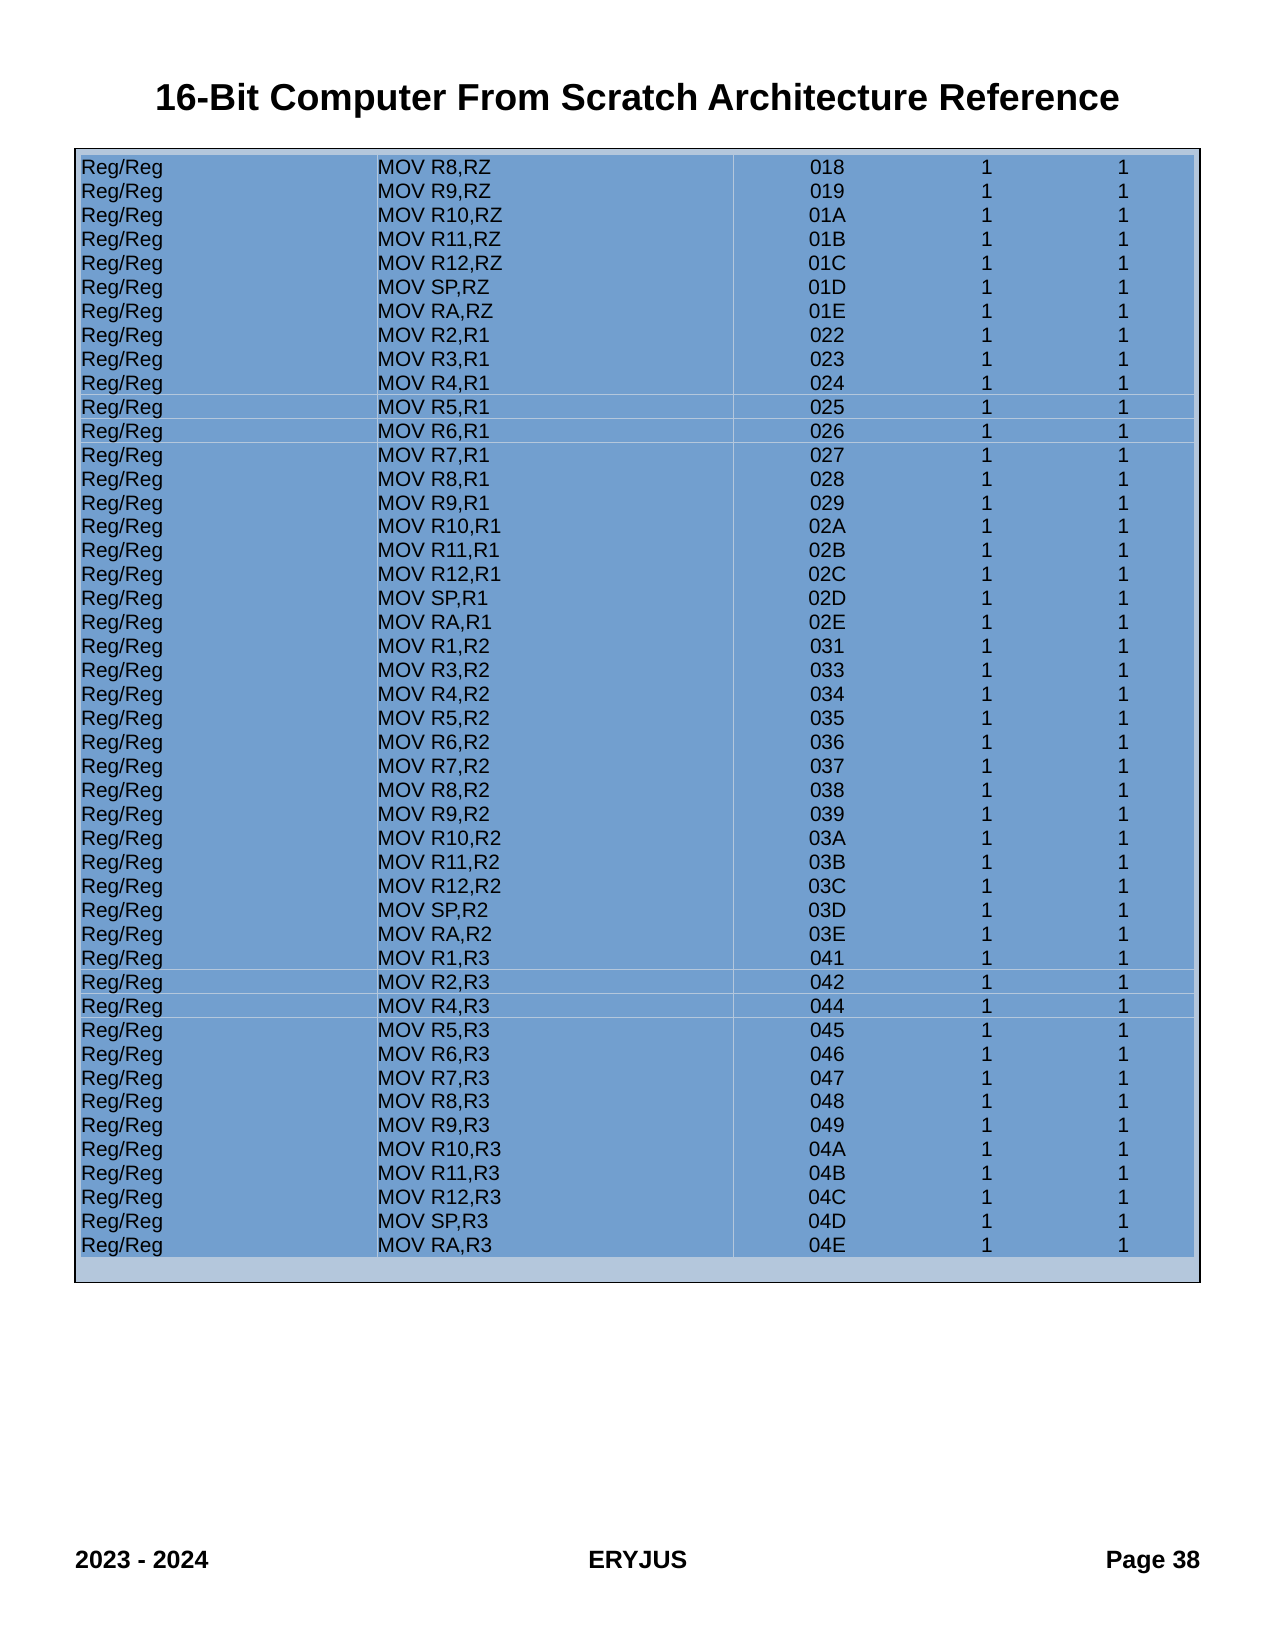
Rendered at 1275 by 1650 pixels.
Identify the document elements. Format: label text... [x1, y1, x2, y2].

table_cell 1 [921, 1185, 1052, 1209]
table_cell MOV R9,R1 [378, 490, 733, 514]
table_cell 1 [1052, 898, 1194, 922]
table_cell Reg/Reg [81, 514, 377, 538]
table_cell 1 [921, 443, 1052, 466]
table_cell 1 [921, 850, 1052, 874]
table_cell MOV R4,R1 [378, 371, 733, 394]
table_cell MOV R6,R1 [378, 419, 733, 442]
table_cell Reg/Reg [81, 466, 377, 490]
table_cell 1 [1052, 826, 1194, 850]
table_cell 1 [921, 323, 1052, 347]
table_cell 047 [734, 1065, 921, 1089]
table_cell 1 [1052, 1233, 1194, 1257]
table_cell 1 [1052, 1113, 1194, 1137]
table_cell MOV RA,R2 [378, 922, 733, 946]
table_cell Reg/Reg [81, 275, 377, 299]
table_cell 025 [734, 395, 921, 418]
table_cell 1 [921, 1209, 1052, 1233]
table_cell 028 [734, 466, 921, 490]
table_cell 1 [921, 610, 1052, 634]
table_cell 02E [734, 610, 921, 634]
table_cell MOV R5,R3 [378, 1018, 733, 1041]
table_cell Reg/Reg [81, 155, 377, 179]
table_cell 01A [734, 203, 921, 227]
table_cell 04A [734, 1137, 921, 1161]
table_cell MOV R4,R2 [378, 682, 733, 706]
table_cell MOV R3,R1 [378, 347, 733, 371]
table_cell 035 [734, 706, 921, 730]
table_cell 1 [1052, 251, 1194, 275]
table_cell 02A [734, 514, 921, 538]
table_cell 038 [734, 778, 921, 802]
table_cell 1 [921, 634, 1052, 658]
table_cell Reg/Reg [81, 706, 377, 730]
table_cell 1 [1052, 155, 1194, 179]
table_cell 1 [921, 754, 1052, 778]
table_cell MOV R7,R3 [378, 1065, 733, 1089]
table_cell 02C [734, 562, 921, 586]
table_cell Reg/Reg [81, 946, 377, 969]
table_cell MOV R6,R3 [378, 1041, 733, 1065]
table_cell 01E [734, 299, 921, 323]
table_cell Reg/Reg [81, 1185, 377, 1209]
table_cell 1 [1052, 347, 1194, 371]
table_cell 1 [921, 922, 1052, 946]
table_cell 1 [1052, 275, 1194, 299]
table_cell MOV R11,R3 [378, 1161, 733, 1185]
table_cell 1 [1052, 1018, 1194, 1041]
table_cell MOV RA,R1 [378, 610, 733, 634]
table_cell 1 [921, 826, 1052, 850]
table_cell Reg/Reg [81, 610, 377, 634]
table_cell 1 [1052, 658, 1194, 682]
table_cell MOV R2,R3 [378, 970, 733, 993]
table_cell 1 [1052, 586, 1194, 610]
table_cell Reg/Reg [81, 1089, 377, 1113]
table_cell 1 [1052, 1065, 1194, 1089]
table_cell Reg/Reg [81, 1233, 377, 1257]
table_cell 1 [1052, 419, 1194, 442]
table_cell 1 [921, 898, 1052, 922]
table_cell MOV R11,R2 [378, 850, 733, 874]
table_cell 1 [921, 970, 1052, 993]
table_cell 1 [921, 395, 1052, 418]
table_cell MOV R11,RZ [378, 227, 733, 251]
table_cell 03B [734, 850, 921, 874]
table_cell Reg/Reg [81, 922, 377, 946]
table_cell 033 [734, 658, 921, 682]
table_cell MOV RA,RZ [378, 299, 733, 323]
table_cell 049 [734, 1113, 921, 1137]
table_cell 1 [1052, 970, 1194, 993]
table_cell 1 [1052, 1137, 1194, 1161]
table_cell 1 [921, 538, 1052, 562]
table_cell MOV R11,R1 [378, 538, 733, 562]
table_cell 1 [1052, 1041, 1194, 1065]
table_cell 1 [921, 371, 1052, 394]
table_cell 01C [734, 251, 921, 275]
table_cell MOV R9,R2 [378, 802, 733, 826]
table_cell MOV R12,R1 [378, 562, 733, 586]
table_cell 1 [921, 658, 1052, 682]
table_cell 023 [734, 347, 921, 371]
table_cell 04B [734, 1161, 921, 1185]
table_cell 1 [921, 347, 1052, 371]
table_cell 1 [921, 730, 1052, 754]
table_cell MOV RA,R3 [378, 1233, 733, 1257]
table_cell MOV R4,R3 [378, 994, 733, 1017]
table_cell Reg/Reg [81, 490, 377, 514]
table_cell MOV R8,R1 [378, 466, 733, 490]
table_cell 1 [1052, 203, 1194, 227]
table_cell MOV R8,R2 [378, 778, 733, 802]
table_cell 03E [734, 922, 921, 946]
table_cell 02D [734, 586, 921, 610]
table_cell Reg/Reg [81, 1209, 377, 1233]
table_cell MOV R1,R3 [378, 946, 733, 969]
table_cell 1 [921, 706, 1052, 730]
table_cell 03A [734, 826, 921, 850]
table_cell MOV R5,R2 [378, 706, 733, 730]
table_cell 1 [1052, 179, 1194, 203]
table_cell MOV R9,R3 [378, 1113, 733, 1137]
table_cell 1 [1052, 514, 1194, 538]
table_cell Reg/Reg [81, 1161, 377, 1185]
table_cell 1 [1052, 634, 1194, 658]
table_cell 1 [921, 1161, 1052, 1185]
table_cell 1 [921, 1233, 1052, 1257]
table_cell 026 [734, 419, 921, 442]
table_cell Reg/Reg [81, 203, 377, 227]
table_cell Reg/Reg [81, 395, 377, 418]
table_cell MOV R12,R3 [378, 1185, 733, 1209]
table_cell 1 [921, 514, 1052, 538]
table_cell 1 [921, 155, 1052, 179]
table_cell 1 [1052, 371, 1194, 394]
table_cell 1 [1052, 922, 1194, 946]
table_cell 1 [1052, 754, 1194, 778]
table_cell 1 [921, 179, 1052, 203]
table_cell 1 [1052, 443, 1194, 466]
table_cell Reg/Reg [81, 1113, 377, 1137]
table_cell 1 [921, 466, 1052, 490]
table_cell 022 [734, 323, 921, 347]
table_cell 1 [921, 1065, 1052, 1089]
table_cell 1 [1052, 610, 1194, 634]
table_cell Reg/Reg [81, 658, 377, 682]
table_cell MOV R9,RZ [378, 179, 733, 203]
table_cell 046 [734, 1041, 921, 1065]
table_cell 1 [1052, 1161, 1194, 1185]
table_cell Reg/Reg [81, 299, 377, 323]
table_cell 1 [1052, 1185, 1194, 1209]
table_cell Reg/Reg [81, 419, 377, 442]
table_cell 1 [921, 1113, 1052, 1137]
table_cell 1 [1052, 730, 1194, 754]
table_cell MOV R7,R1 [378, 443, 733, 466]
table_cell MOV R10,RZ [378, 203, 733, 227]
table_cell 1 [921, 562, 1052, 586]
table_cell 1 [1052, 1209, 1194, 1233]
table_cell MOV SP,R1 [378, 586, 733, 610]
table_cell 018 [734, 155, 921, 179]
table_cell 03D [734, 898, 921, 922]
table_cell 037 [734, 754, 921, 778]
table_cell 034 [734, 682, 921, 706]
table_cell Reg/Reg [81, 586, 377, 610]
table_cell Reg/Reg [81, 994, 377, 1017]
table_cell 1 [921, 227, 1052, 251]
table_cell 1 [1052, 946, 1194, 969]
table_cell MOV R6,R2 [378, 730, 733, 754]
table_cell Reg/Reg [81, 227, 377, 251]
table_cell Reg/Reg [81, 850, 377, 874]
table_cell Reg/Reg [81, 562, 377, 586]
table_cell Reg/Reg [81, 730, 377, 754]
table_cell Reg/Reg [81, 898, 377, 922]
table_cell 1 [921, 874, 1052, 898]
table_cell Reg/Reg [81, 371, 377, 394]
table_cell 1 [921, 586, 1052, 610]
table_cell 1 [921, 1018, 1052, 1041]
table_cell 1 [1052, 706, 1194, 730]
table_cell MOV R5,R1 [378, 395, 733, 418]
table_cell Reg/Reg [81, 970, 377, 993]
table_cell MOV R10,R1 [378, 514, 733, 538]
table_cell Reg/Reg [81, 802, 377, 826]
table_cell 024 [734, 371, 921, 394]
table_cell 048 [734, 1089, 921, 1113]
table_cell 1 [921, 778, 1052, 802]
table_cell 1 [921, 203, 1052, 227]
table_cell Reg/Reg [81, 778, 377, 802]
table_cell 1 [1052, 802, 1194, 826]
table_cell Reg/Reg [81, 251, 377, 275]
table_cell Reg/Reg [81, 826, 377, 850]
table_cell 1 [921, 1137, 1052, 1161]
table_cell 019 [734, 179, 921, 203]
table_cell 1 [1052, 1089, 1194, 1113]
table_cell MOV R10,R2 [378, 826, 733, 850]
table_cell MOV R10,R3 [378, 1137, 733, 1161]
table_cell 1 [921, 490, 1052, 514]
table_cell MOV R3,R2 [378, 658, 733, 682]
table_cell MOV R8,RZ [378, 155, 733, 179]
table_cell 1 [1052, 466, 1194, 490]
table_cell 029 [734, 490, 921, 514]
table_cell MOV SP,R3 [378, 1209, 733, 1233]
table_cell 1 [1052, 874, 1194, 898]
table_cell 031 [734, 634, 921, 658]
table_cell Reg/Reg [81, 323, 377, 347]
table_cell 02B [734, 538, 921, 562]
table_cell MOV R2,R1 [378, 323, 733, 347]
table_cell 1 [921, 994, 1052, 1017]
table_cell MOV SP,RZ [378, 275, 733, 299]
table_cell 1 [1052, 562, 1194, 586]
table_cell 1 [1052, 490, 1194, 514]
table_header [76, 149, 1199, 1282]
table_cell Reg/Reg [81, 754, 377, 778]
table_cell Reg/Reg [81, 1065, 377, 1089]
table_cell MOV R12,R2 [378, 874, 733, 898]
table_cell MOV R7,R2 [378, 754, 733, 778]
table_cell 039 [734, 802, 921, 826]
table_cell 027 [734, 443, 921, 466]
table_cell 01D [734, 275, 921, 299]
table_cell Reg/Reg [81, 682, 377, 706]
table_cell Reg/Reg [81, 179, 377, 203]
table_cell 1 [921, 1041, 1052, 1065]
table_cell Reg/Reg [81, 1137, 377, 1161]
table_cell Reg/Reg [81, 634, 377, 658]
table_cell 1 [1052, 682, 1194, 706]
table_cell 1 [921, 419, 1052, 442]
table_cell 1 [921, 275, 1052, 299]
table_cell 1 [1052, 395, 1194, 418]
table_cell 1 [1052, 850, 1194, 874]
table_cell 1 [1052, 227, 1194, 251]
table_cell Reg/Reg [81, 538, 377, 562]
table_cell Reg/Reg [81, 1041, 377, 1065]
table_cell 1 [1052, 323, 1194, 347]
table_cell 04D [734, 1209, 921, 1233]
table_cell 1 [1052, 778, 1194, 802]
table_cell 041 [734, 946, 921, 969]
table_cell 036 [734, 730, 921, 754]
table_cell 1 [1052, 538, 1194, 562]
table_cell MOV SP,R2 [378, 898, 733, 922]
table_cell 01B [734, 227, 921, 251]
table_cell Reg/Reg [81, 874, 377, 898]
table_cell 1 [921, 682, 1052, 706]
table_cell MOV R8,R3 [378, 1089, 733, 1113]
table_cell 044 [734, 994, 921, 1017]
table_cell 042 [734, 970, 921, 993]
table_cell 1 [1052, 299, 1194, 323]
table_cell Reg/Reg [81, 443, 377, 466]
table_cell 1 [921, 299, 1052, 323]
table_cell 1 [921, 251, 1052, 275]
table_cell 04C [734, 1185, 921, 1209]
table_cell 04E [734, 1233, 921, 1257]
table_cell 1 [1052, 994, 1194, 1017]
table_cell 03C [734, 874, 921, 898]
table_cell 1 [921, 1089, 1052, 1113]
table_cell 1 [921, 802, 1052, 826]
table_cell MOV R1,R2 [378, 634, 733, 658]
table_cell 045 [734, 1018, 921, 1041]
table_cell Reg/Reg [81, 347, 377, 371]
table_cell MOV R12,RZ [378, 251, 733, 275]
table_cell Reg/Reg [81, 1018, 377, 1041]
table_cell 1 [921, 946, 1052, 969]
